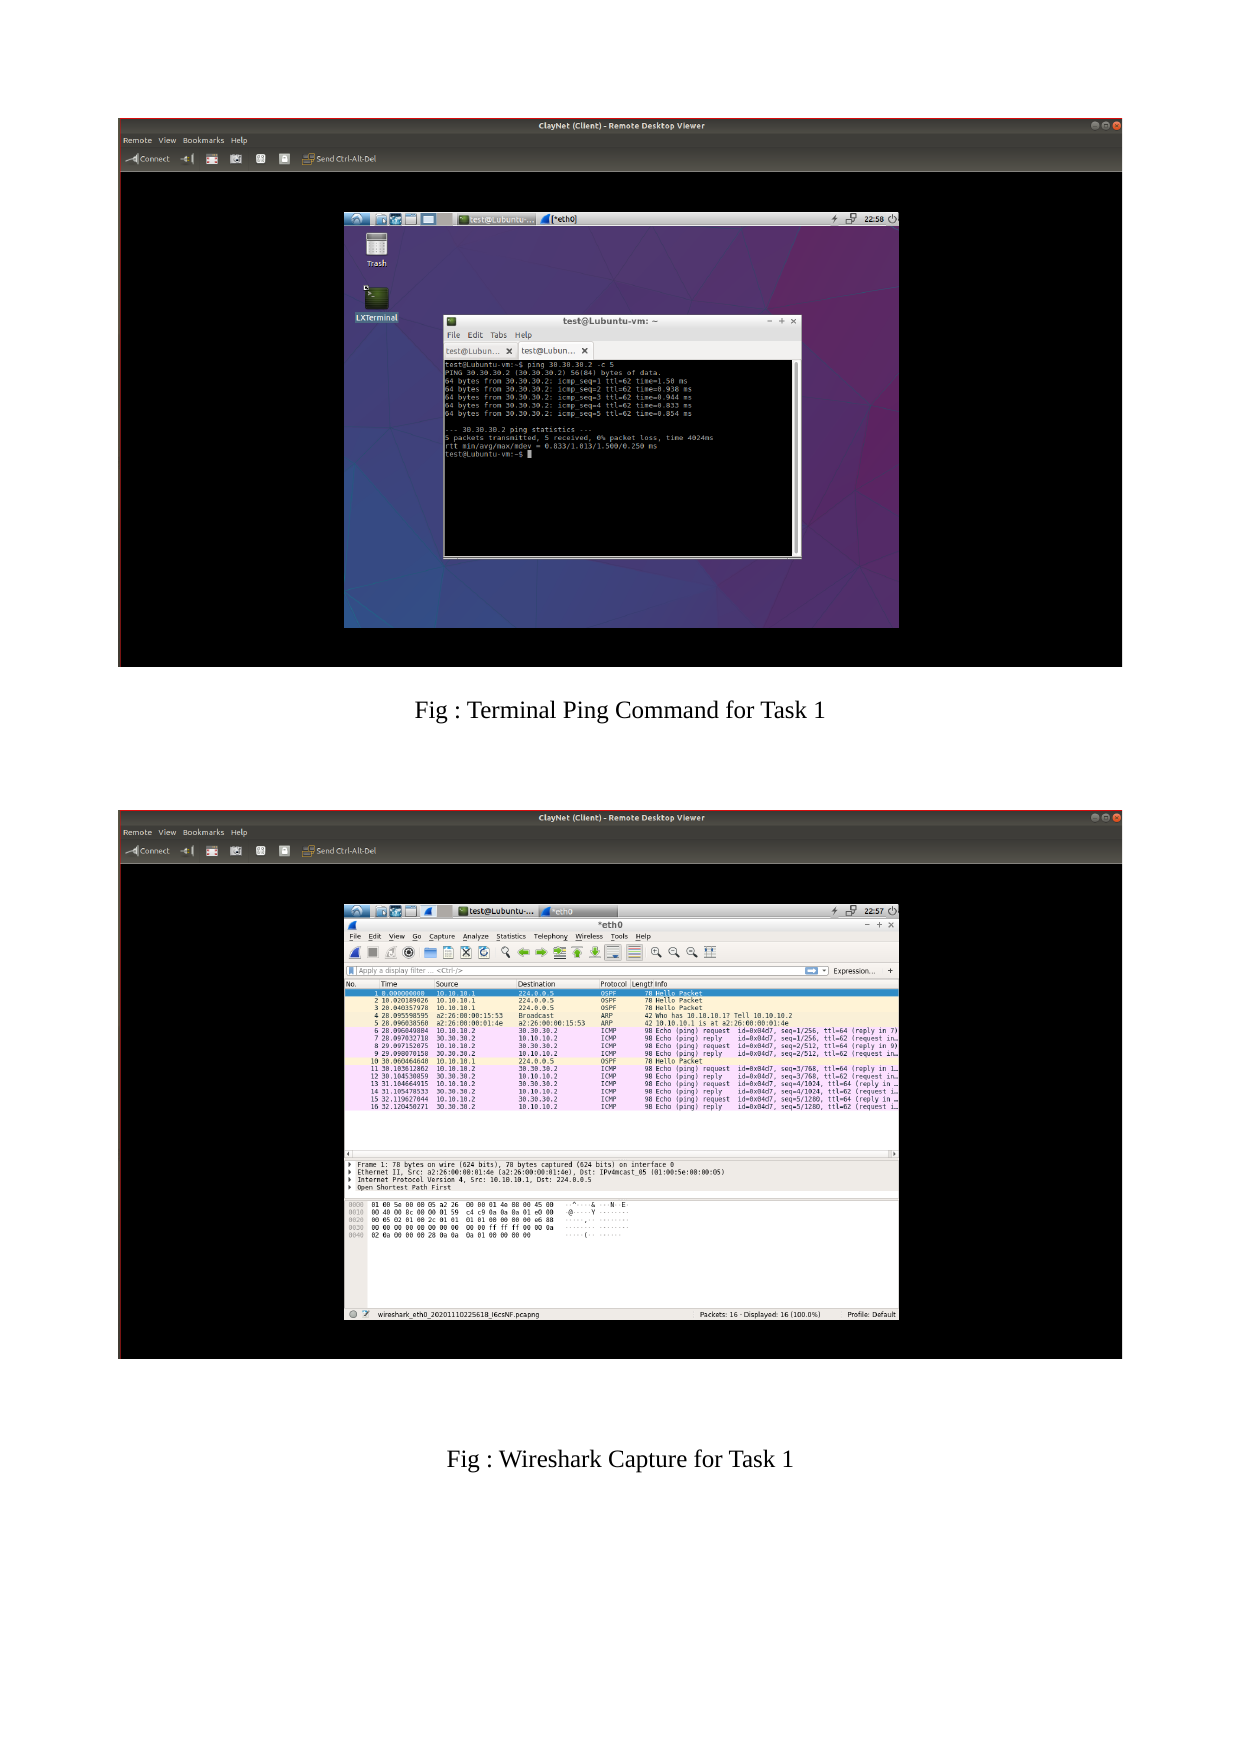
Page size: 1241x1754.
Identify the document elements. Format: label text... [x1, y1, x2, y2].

picture [118, 118, 1123, 667]
picture [118, 810, 1123, 1359]
text Fig : Wireshark Capture for Task 1 [118, 1444, 1122, 1473]
text Fig : Terminal Ping Command for Task 1 [118, 695, 1122, 724]
